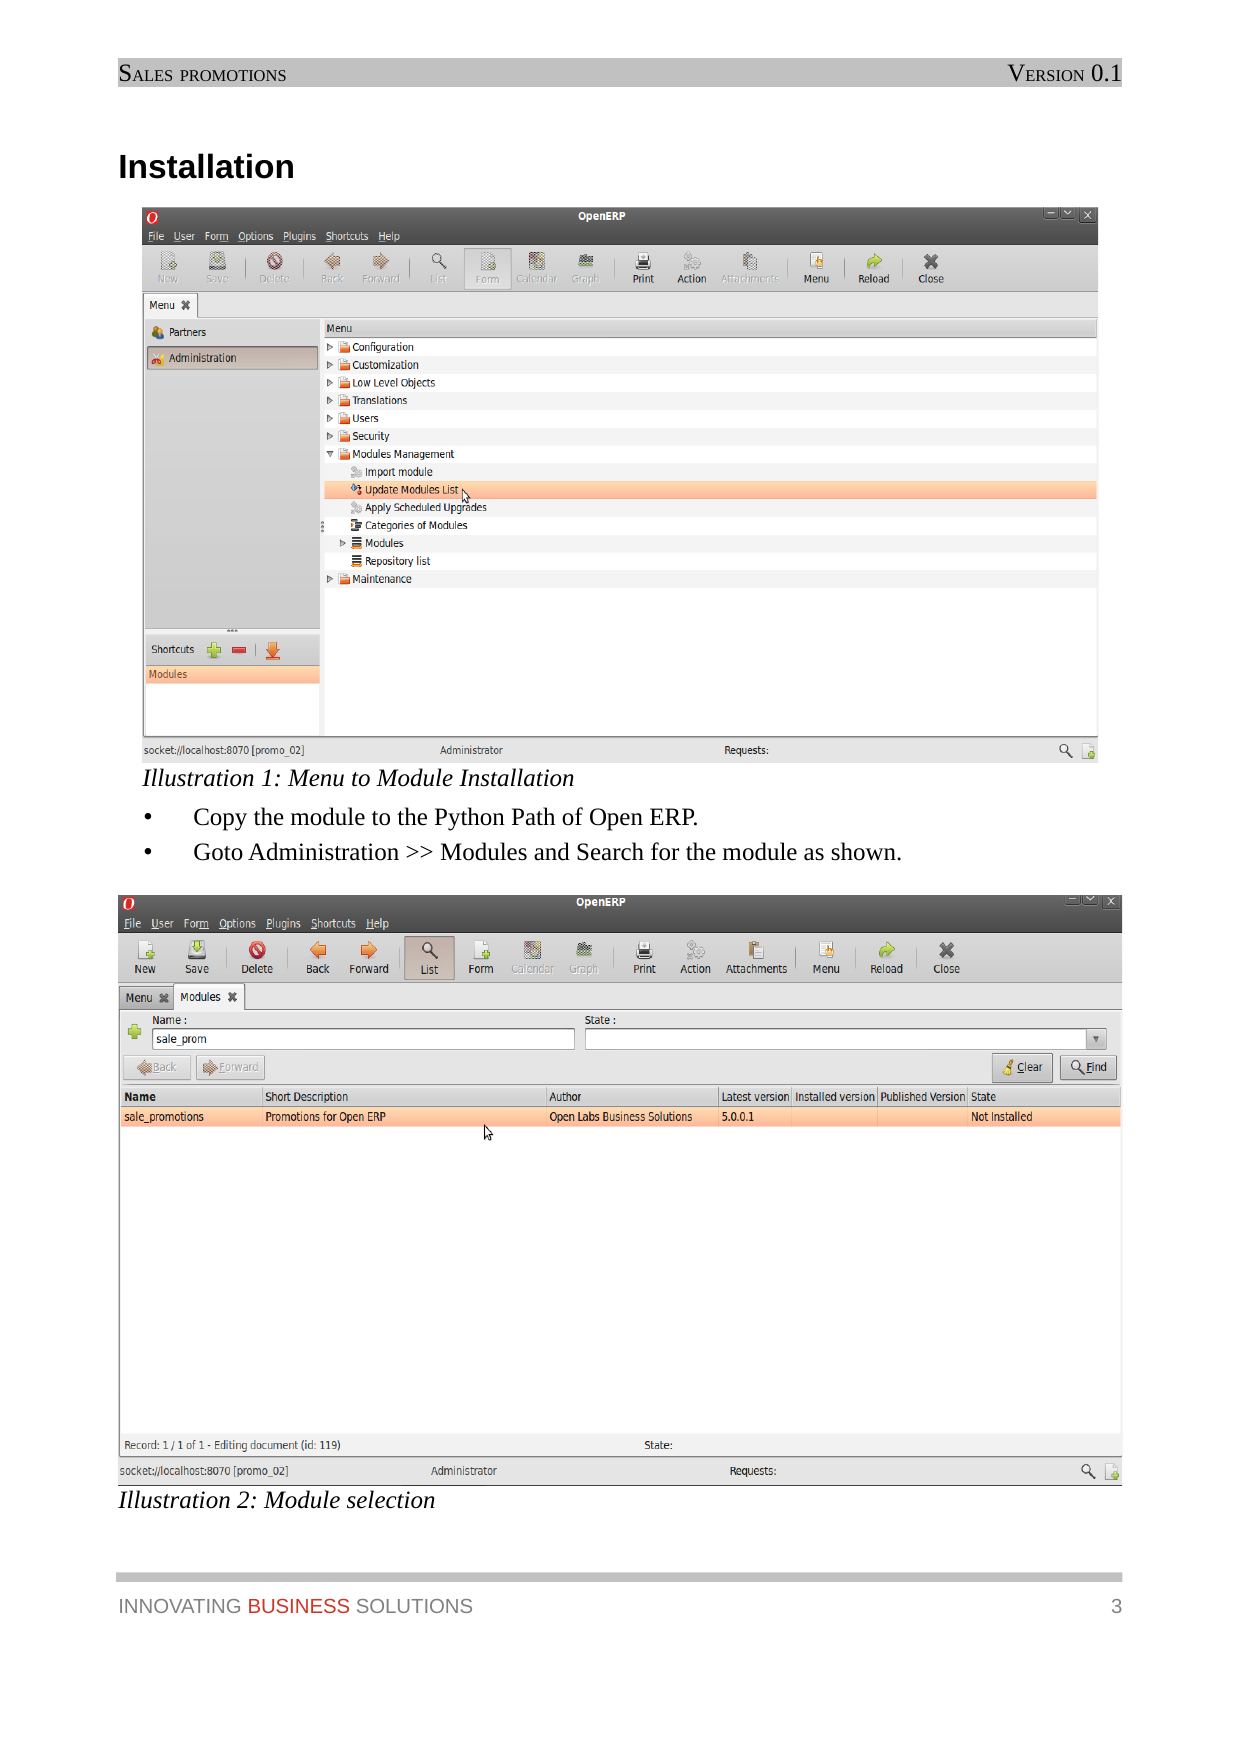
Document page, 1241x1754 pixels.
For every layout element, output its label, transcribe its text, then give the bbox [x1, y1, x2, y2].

picture [142, 207, 1099, 763]
list [118, 1514, 1122, 1522]
list Illustration 1: Menu to Module Installation [142, 763, 1098, 792]
subtitle Installation [118, 147, 1122, 186]
list Illustration 2: Module selection [118, 1486, 1122, 1514]
list Copy the module to the Python Path of Open ERP. [142, 198, 1122, 831]
list Goto Administration >> Modules and Search for the module as shown. [143, 837, 1122, 866]
picture [118, 895, 1123, 1486]
